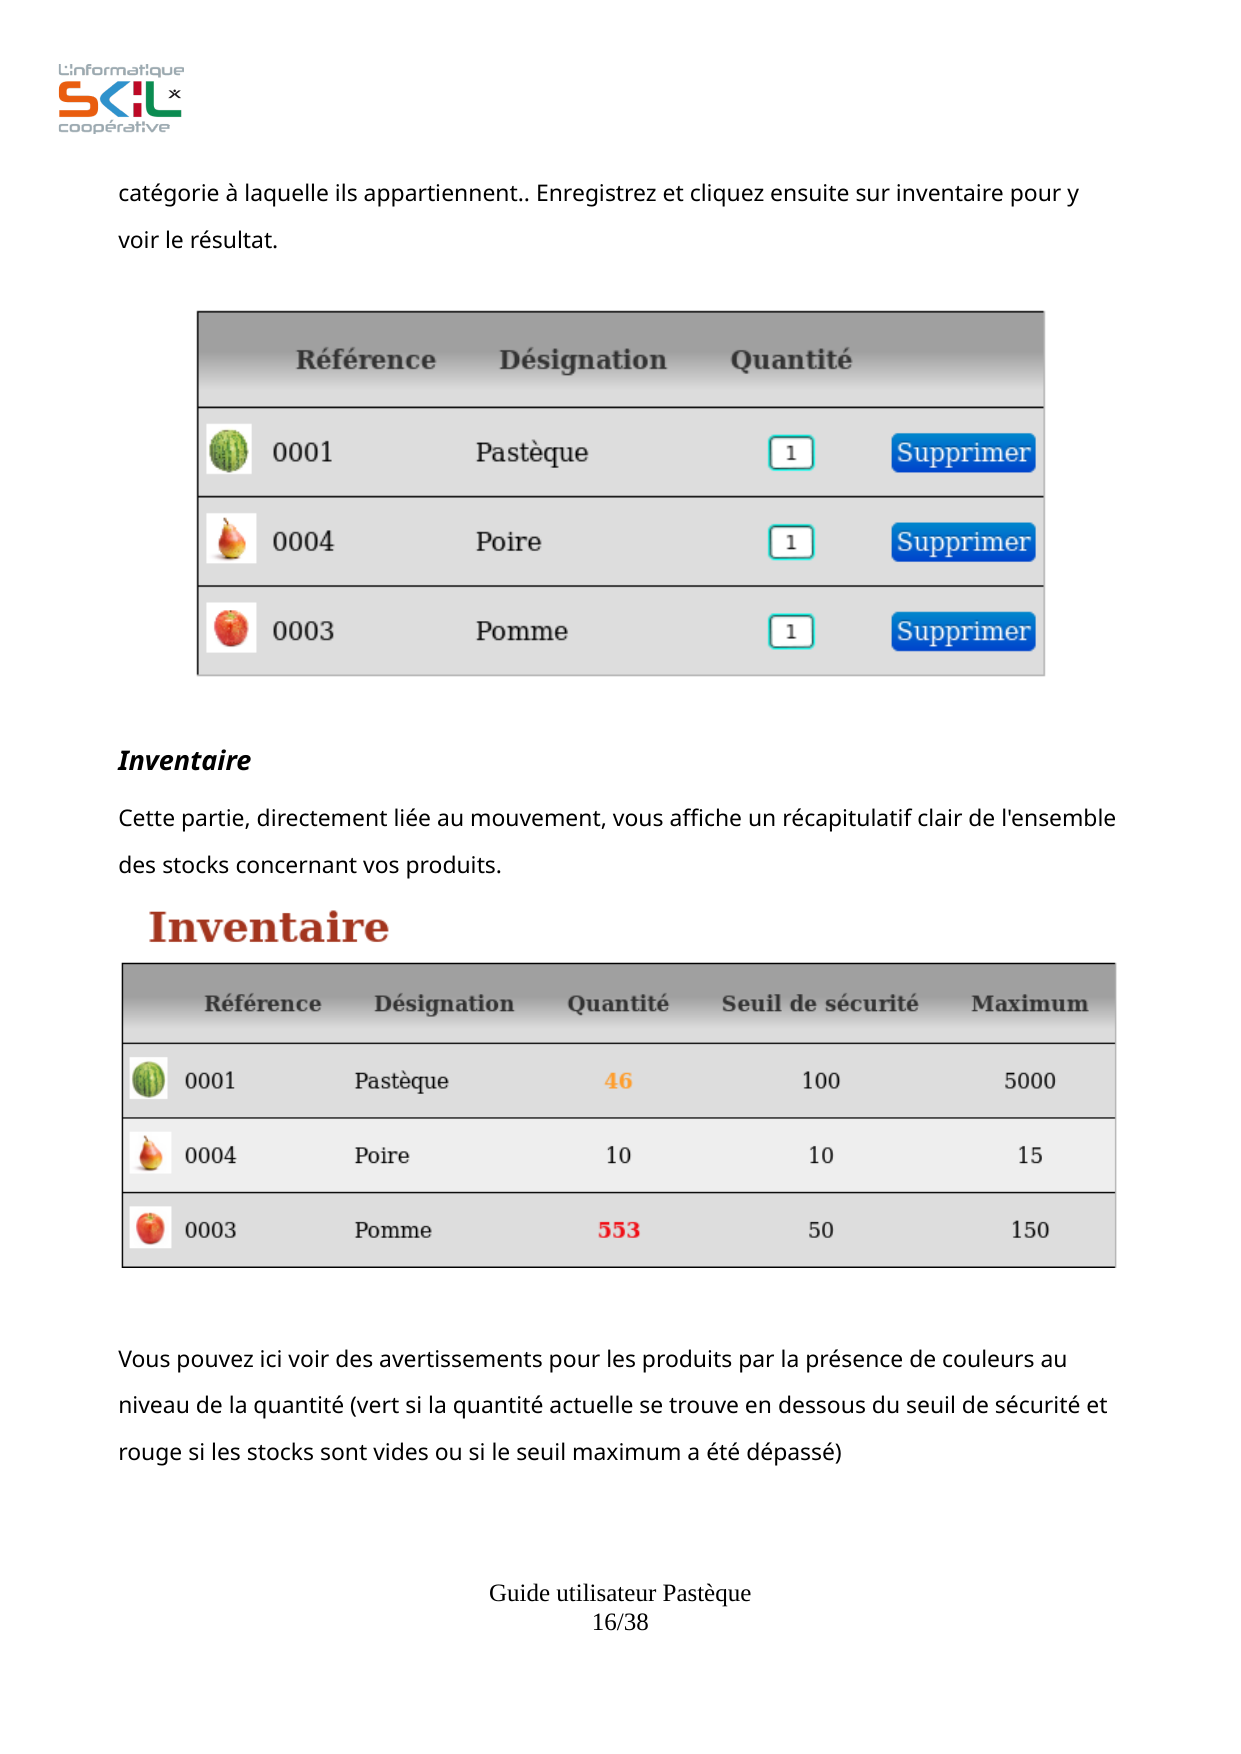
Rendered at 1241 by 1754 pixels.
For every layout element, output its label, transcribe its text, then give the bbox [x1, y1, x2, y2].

text Cette partie, directement liée au mouvement, vous affiche un récapitulatif clair de l'ensemble des stocks concernant vos produits. [118, 802, 1122, 881]
text catégorie à laquelle ils appartiennent.. Enregistrez et cliquez ensuite sur inventaire pour y voir le résultat. [118, 177, 1122, 255]
picture [58, 64, 184, 134]
picture [191, 305, 1049, 678]
picture [118, 908, 1123, 1268]
subtitle Inventaire [118, 742, 1122, 779]
text Vous pouvez ici voir des avertissements pour les produits par la présence de couleurs au niveau de la quantité (vert si la quantité actuelle se trouve en dessous du seuil de sécurité et rouge si les stocks sont vides ou si le seuil maximum a été dépassé) [118, 1343, 1122, 1468]
